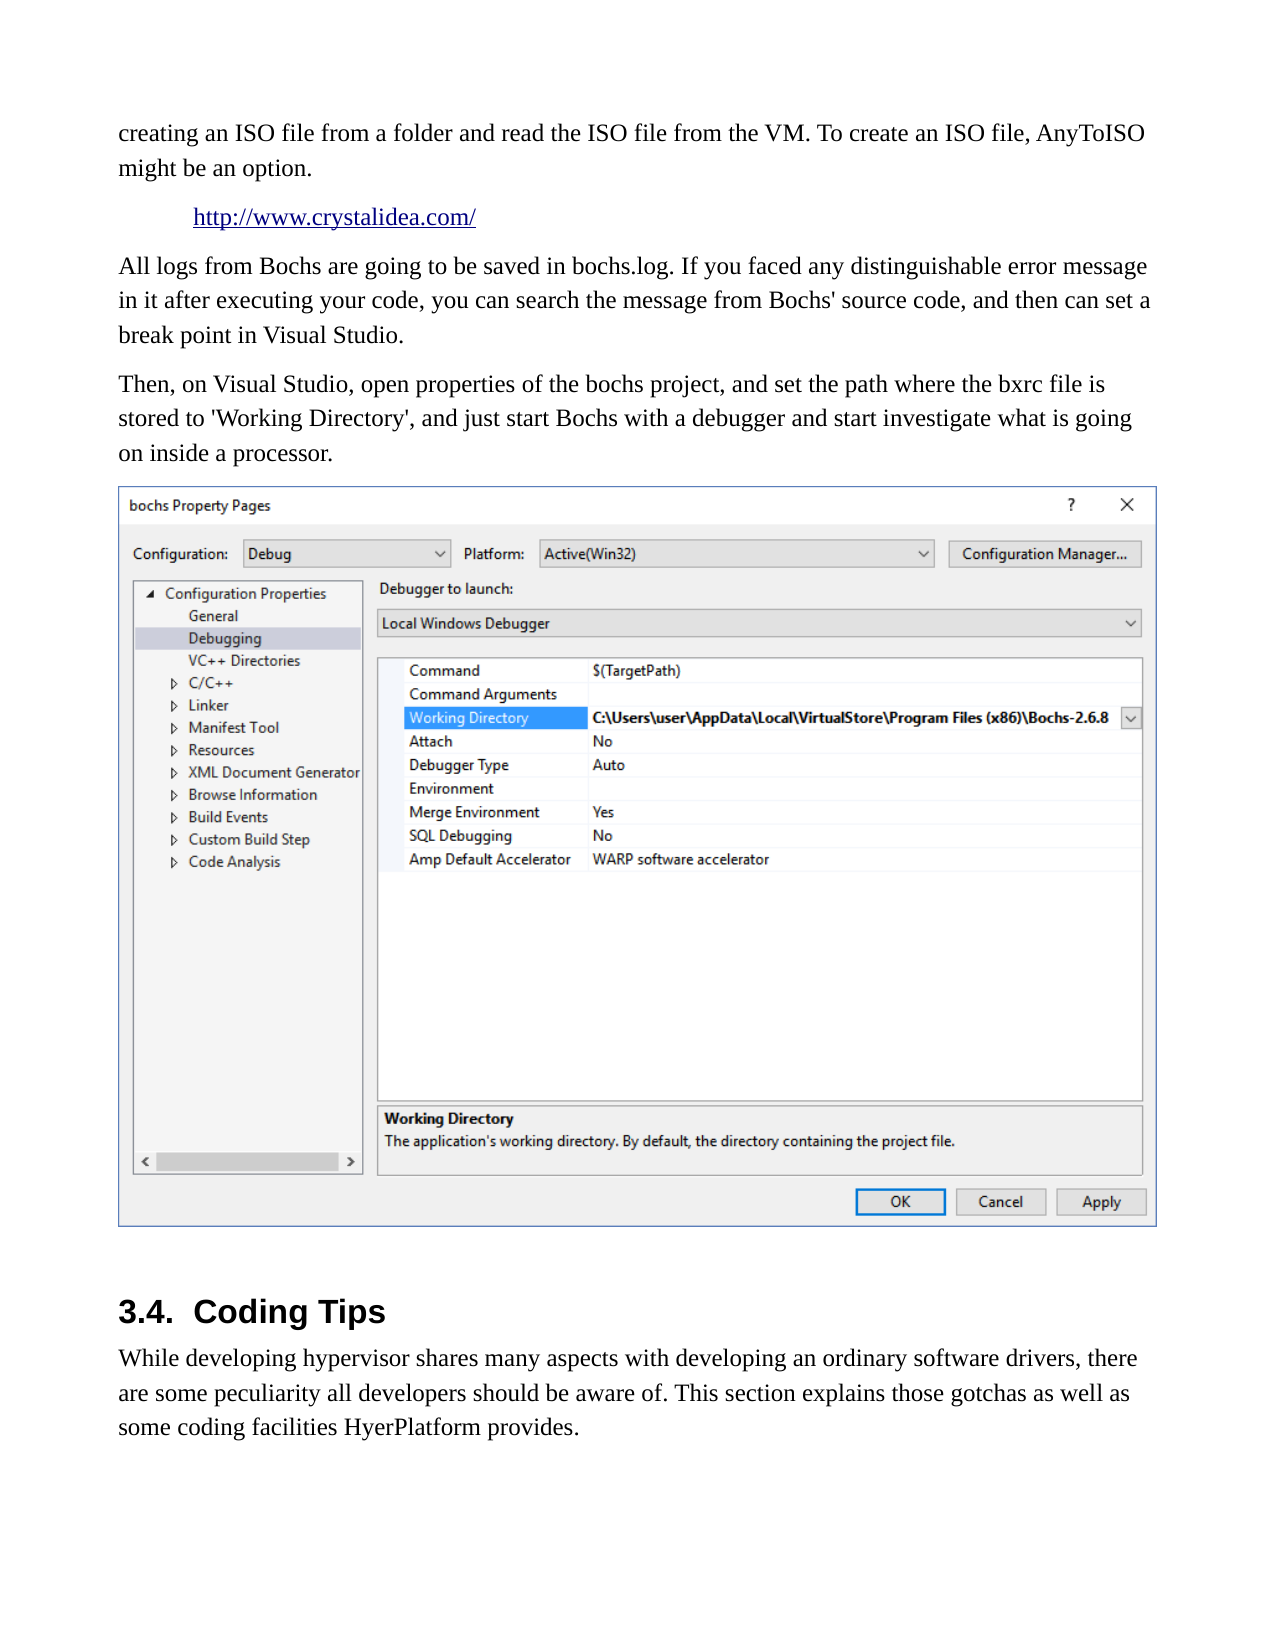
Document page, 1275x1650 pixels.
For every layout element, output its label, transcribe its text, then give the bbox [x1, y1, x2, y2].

text While developing hypervisor shares many aspects with developing an ordinary software drivers, there are some peculiarity all developers should be aware of. This section explains those gotchas as well as some coding facilities HyerPlatform provides. [118, 1343, 1157, 1441]
text creating an ISO file from a folder and read the ISO file from the VM. To create an ISO file, AnyToISO might be an option. [118, 118, 1157, 181]
text All logs from Bochs are going to be saved in bochs.log. If you faced any distinguishable error message in it after executing your code, you can search the message from Bochs' source code, and then can set a break point in Visual Studio. [118, 251, 1157, 348]
text Then, on Visual Studio, open properties of the bochs project, and set the path where the bxrc file is stored to 'Working Directory', and just start Bochs with a debugger and start investigate what is going on inside a processor. [118, 369, 1157, 466]
subtitle Coding Tips [118, 1292, 1157, 1331]
text http://www.crystalidea.com/ [118, 202, 1157, 230]
picture [118, 486, 1157, 1227]
